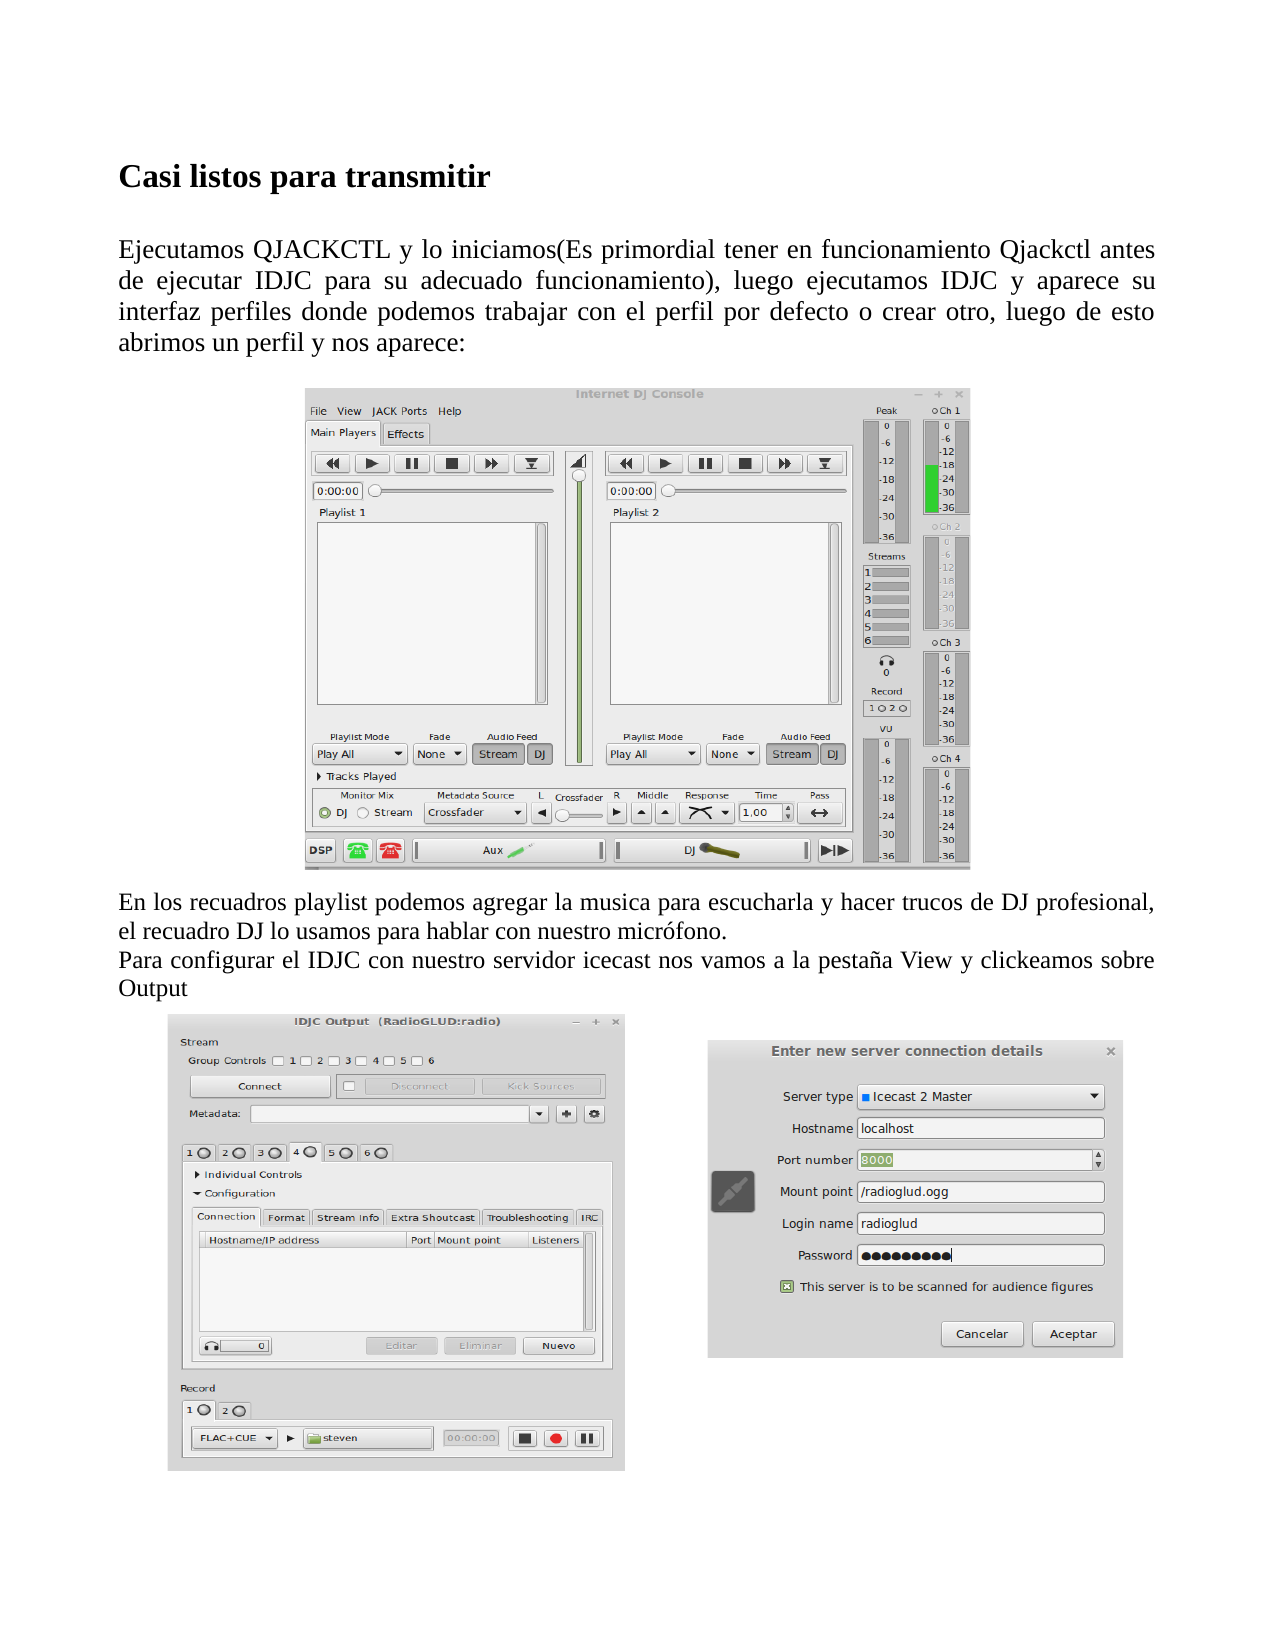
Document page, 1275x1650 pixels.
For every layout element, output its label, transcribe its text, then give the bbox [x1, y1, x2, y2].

text Casi listos para transmitir [118, 156, 1157, 195]
text En los recuadros playlist podemos agregar la musica para escucharla y hacer trucos de DJ profesional, el recuadro DJ lo usamos para hablar con nuestro micrófono. [118, 887, 1157, 945]
picture [167, 1013, 625, 1471]
text Ejecutamos QJACKCTL y lo iniciamos(Es primordial tener en funcionamiento Qjackctl antes de ejecutar IDJC para su adecuado funcionamiento), luego ejecutamos IDJC y aparece su interfaz perfiles donde podemos trabajar con el perfil por defecto o crear otro, luego de esto abrimos un perfil y nos aparece: [118, 233, 1157, 358]
picture [304, 388, 971, 870]
text Para configurar el IDJC con nuestro servidor icecast nos vamos a la pestaña View y clickeamos sobre Output [118, 945, 1157, 1002]
picture [707, 1039, 1124, 1358]
